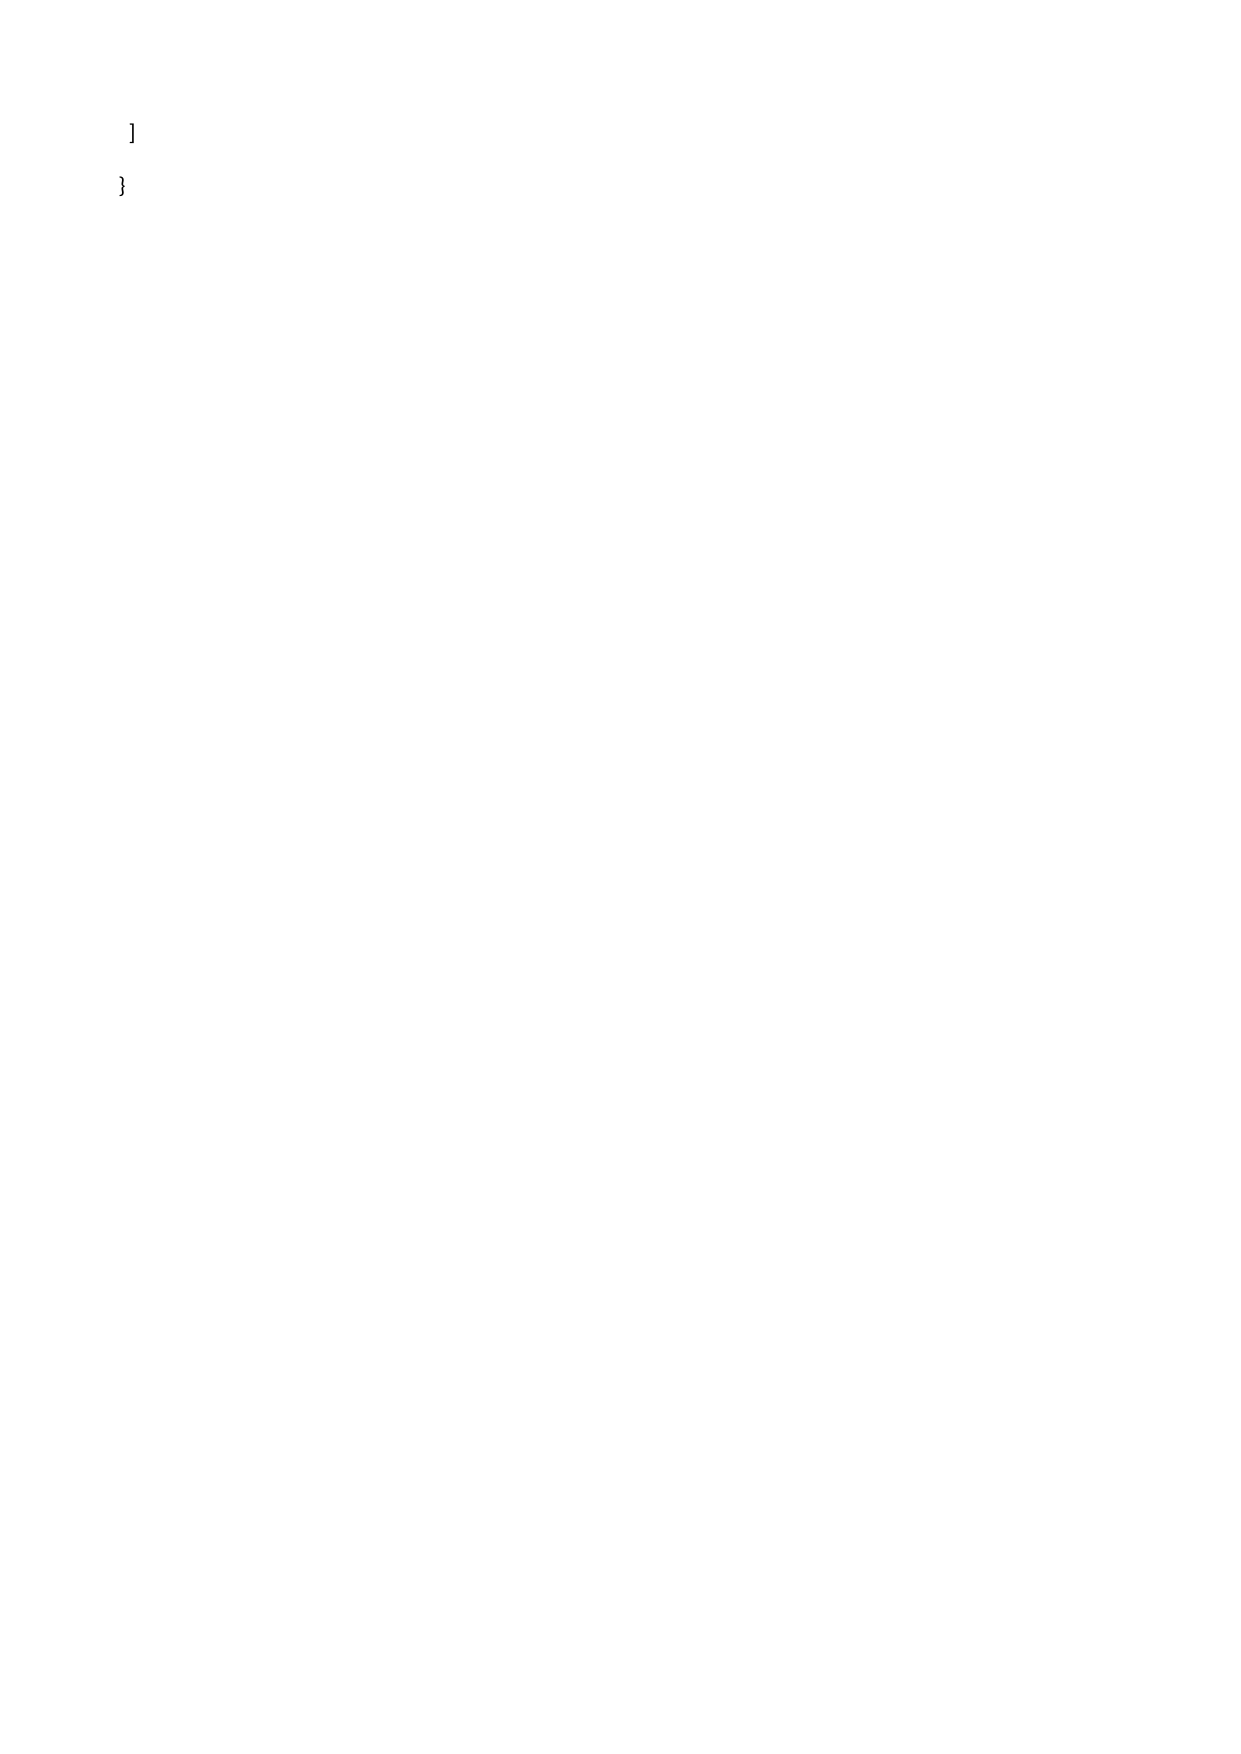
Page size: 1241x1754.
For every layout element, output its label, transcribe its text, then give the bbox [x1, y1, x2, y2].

text ] [118, 118, 1122, 146]
text } [118, 171, 1122, 199]
